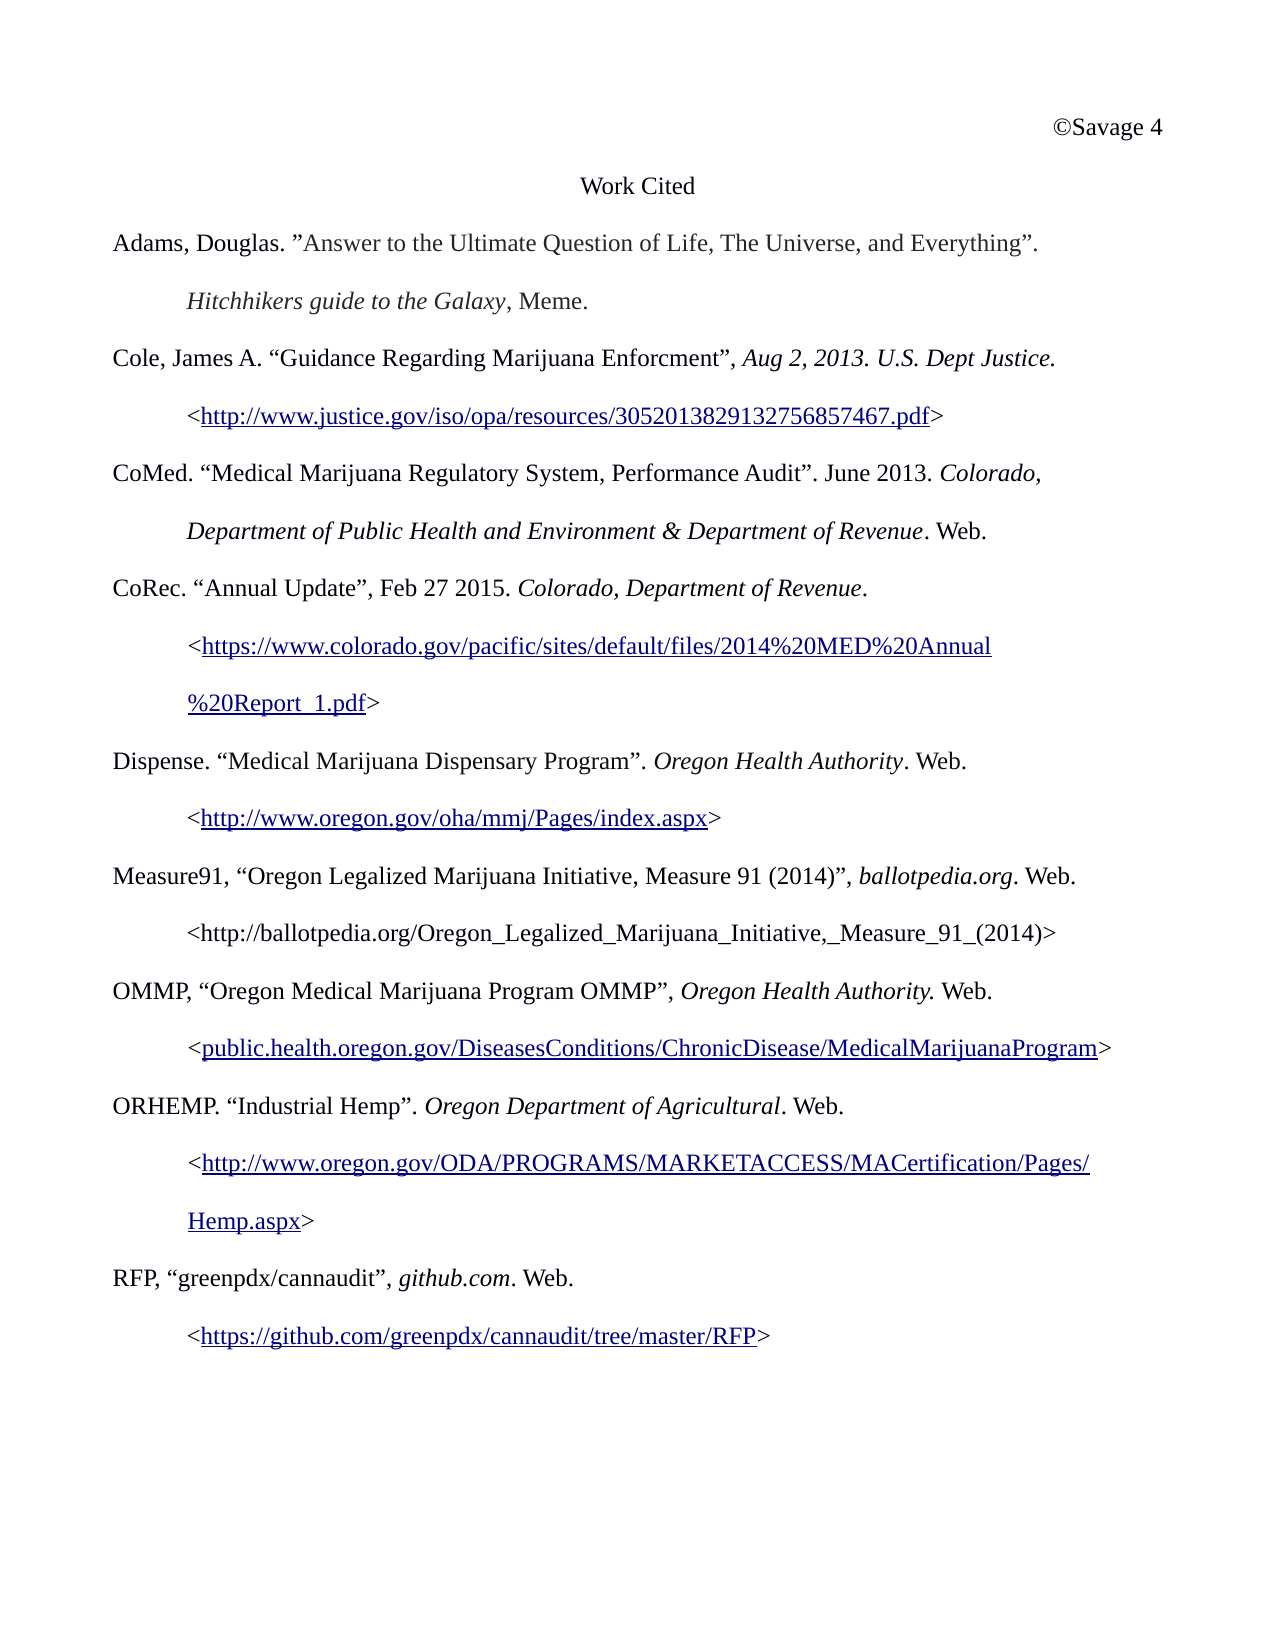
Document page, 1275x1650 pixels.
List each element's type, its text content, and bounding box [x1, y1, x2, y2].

text Cole, James A. “Guidance Regarding Marijuana Enforcment”, Aug 2, 2013. U.S. Dept Justice. [112, 343, 1162, 372]
text ORHEMP. “Industrial Hemp”. Oregon Department of Agricultural. Web. [112, 1091, 1162, 1119]
text <http://www.oregon.gov/oha/mmj/Pages/index.aspx> [112, 803, 1162, 832]
text <public.health.oregon.gov/DiseasesConditions/ChronicDisease/MedicalMarijuanaProgram> [187, 1033, 1162, 1062]
text OMMP, “Oregon Medical Marijuana Program OMMP”, Oregon Health Authority. Web. [112, 976, 1162, 1004]
text Adams, Douglas. ”Answer to the Ultimate Question of Life, The Universe, and Everything”. Hitchhikers guide to the Galaxy, Meme. [112, 228, 1162, 314]
text Work Cited [112, 171, 1162, 199]
text <http://www.justice.gov/iso/opa/resources/3052013829132756857467.pdf> [112, 401, 1162, 429]
text <http://www.oregon.gov/ODA/PROGRAMS/MARKETACCESS/MACertification/Pages/Hemp.aspx> [187, 1148, 1162, 1234]
text RFP, “greenpdx/cannaudit”, github.com. Web. <https://github.com/greenpdx/cannaudit/tree/master/RFP> [112, 1263, 1162, 1349]
text Dispense. “Medical Marijuana Dispensary Program”. Oregon Health Authority. Web. [112, 746, 1162, 774]
text Measure91, “Oregon Legalized Marijuana Initiative, Measure 91 (2014)”, ballotpedia.org. Web. <http://ballotpedia.org/Oregon_Legalized_Marijuana_Initiative,_Measure_91_(2014)> [112, 861, 1162, 947]
text CoRec. “Annual Update”, Feb 27 2015. Colorado, Department of Revenue. [112, 573, 1162, 602]
text CoMed. “Medical Marijuana Regulatory System, Performance Audit”. June 2013. Colorado, Department of Public Health and Environment & Department of Revenue. Web. [112, 458, 1162, 544]
text <https://www.colorado.gov/pacific/sites/default/files/2014%20MED%20Annual%20Report_1.pdf> [187, 631, 1162, 717]
